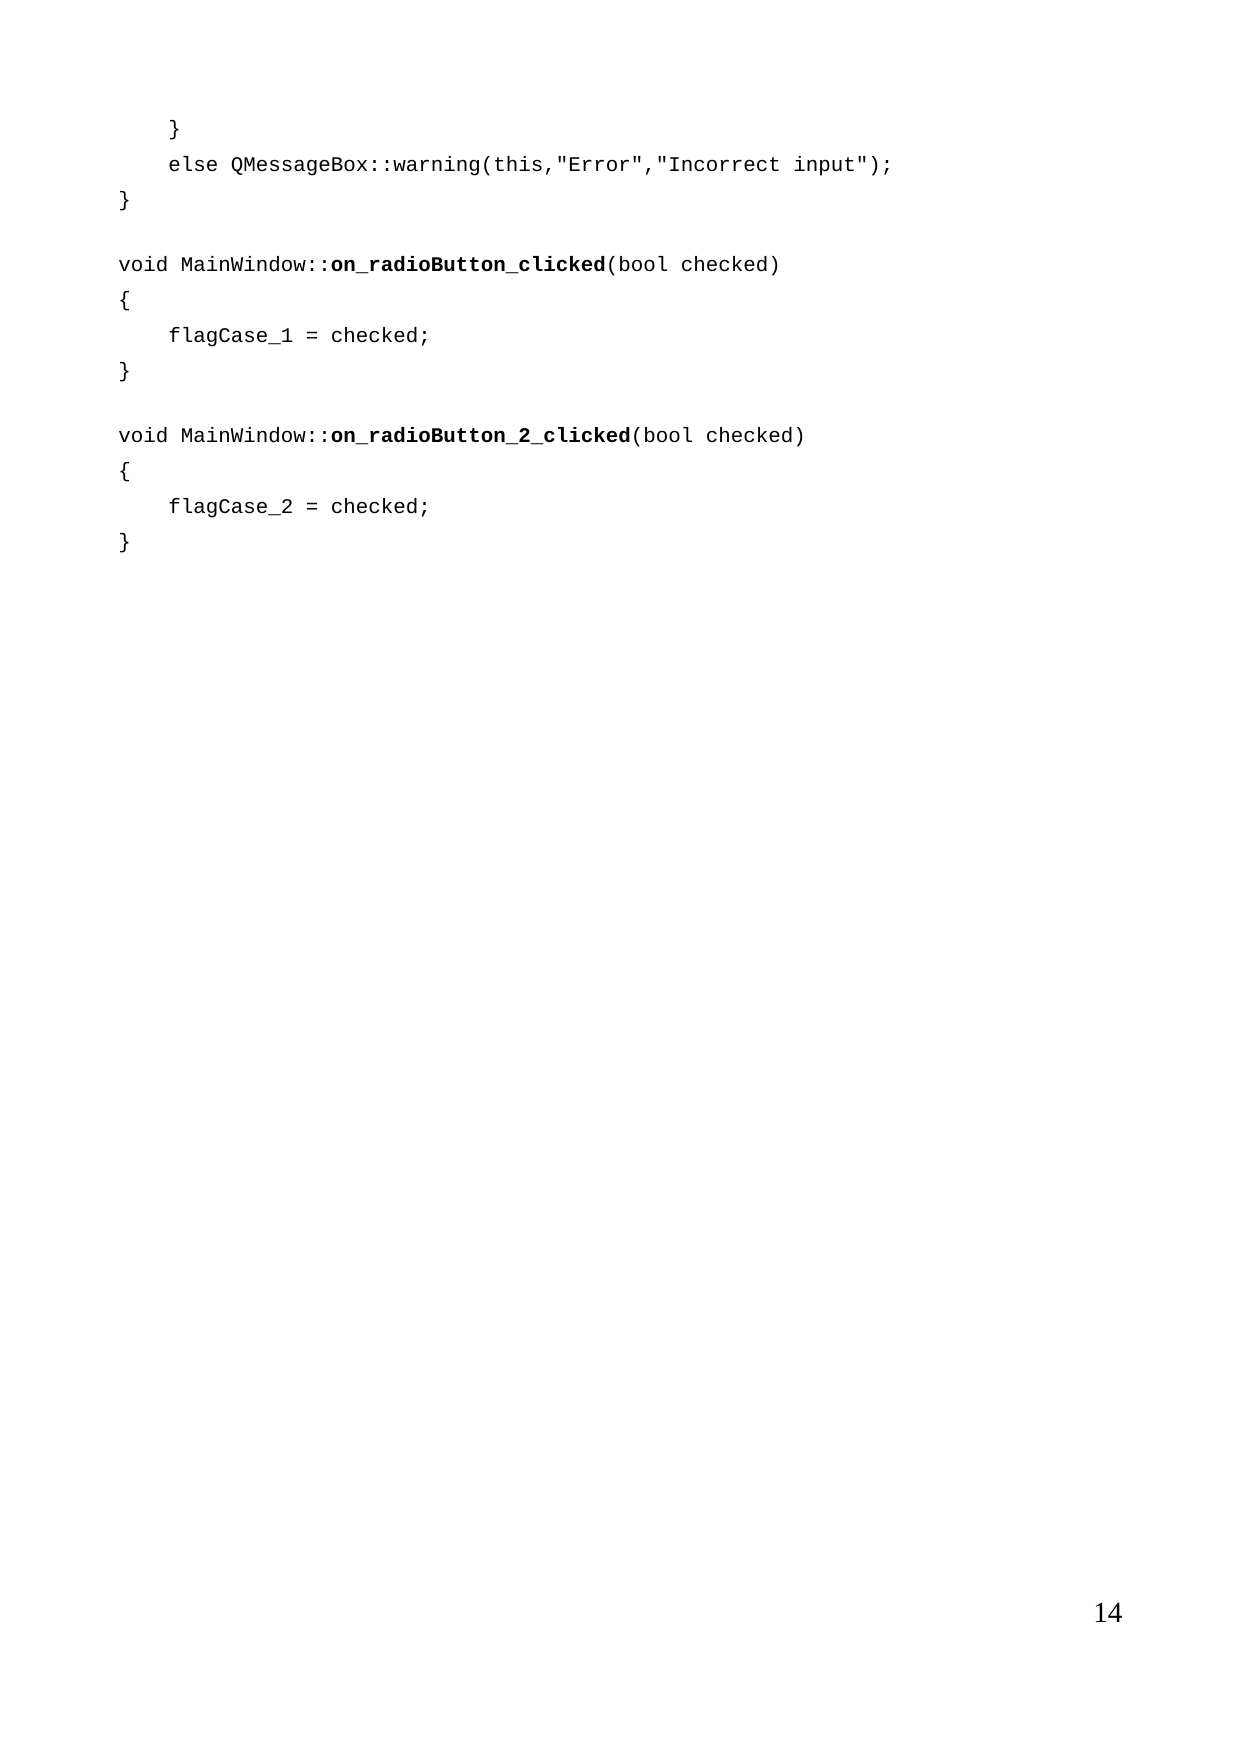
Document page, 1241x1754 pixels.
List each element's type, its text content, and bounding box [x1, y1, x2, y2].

text { [118, 460, 1122, 484]
text } [118, 531, 1122, 555]
text } [118, 189, 1122, 213]
text void MainWindow::on_radioButton_clicked(bool checked) [118, 254, 1122, 277]
text flagCase_1 = checked; [118, 325, 1122, 348]
text { [118, 289, 1122, 313]
text } [118, 118, 1122, 142]
text else QMessageBox::warning(this,"Error","Incorrect input"); [118, 153, 1122, 177]
text } [118, 360, 1122, 384]
text void MainWindow::on_radioButton_2_clicked(bool checked) [118, 425, 1122, 449]
text flagCase_2 = checked; [118, 496, 1122, 519]
